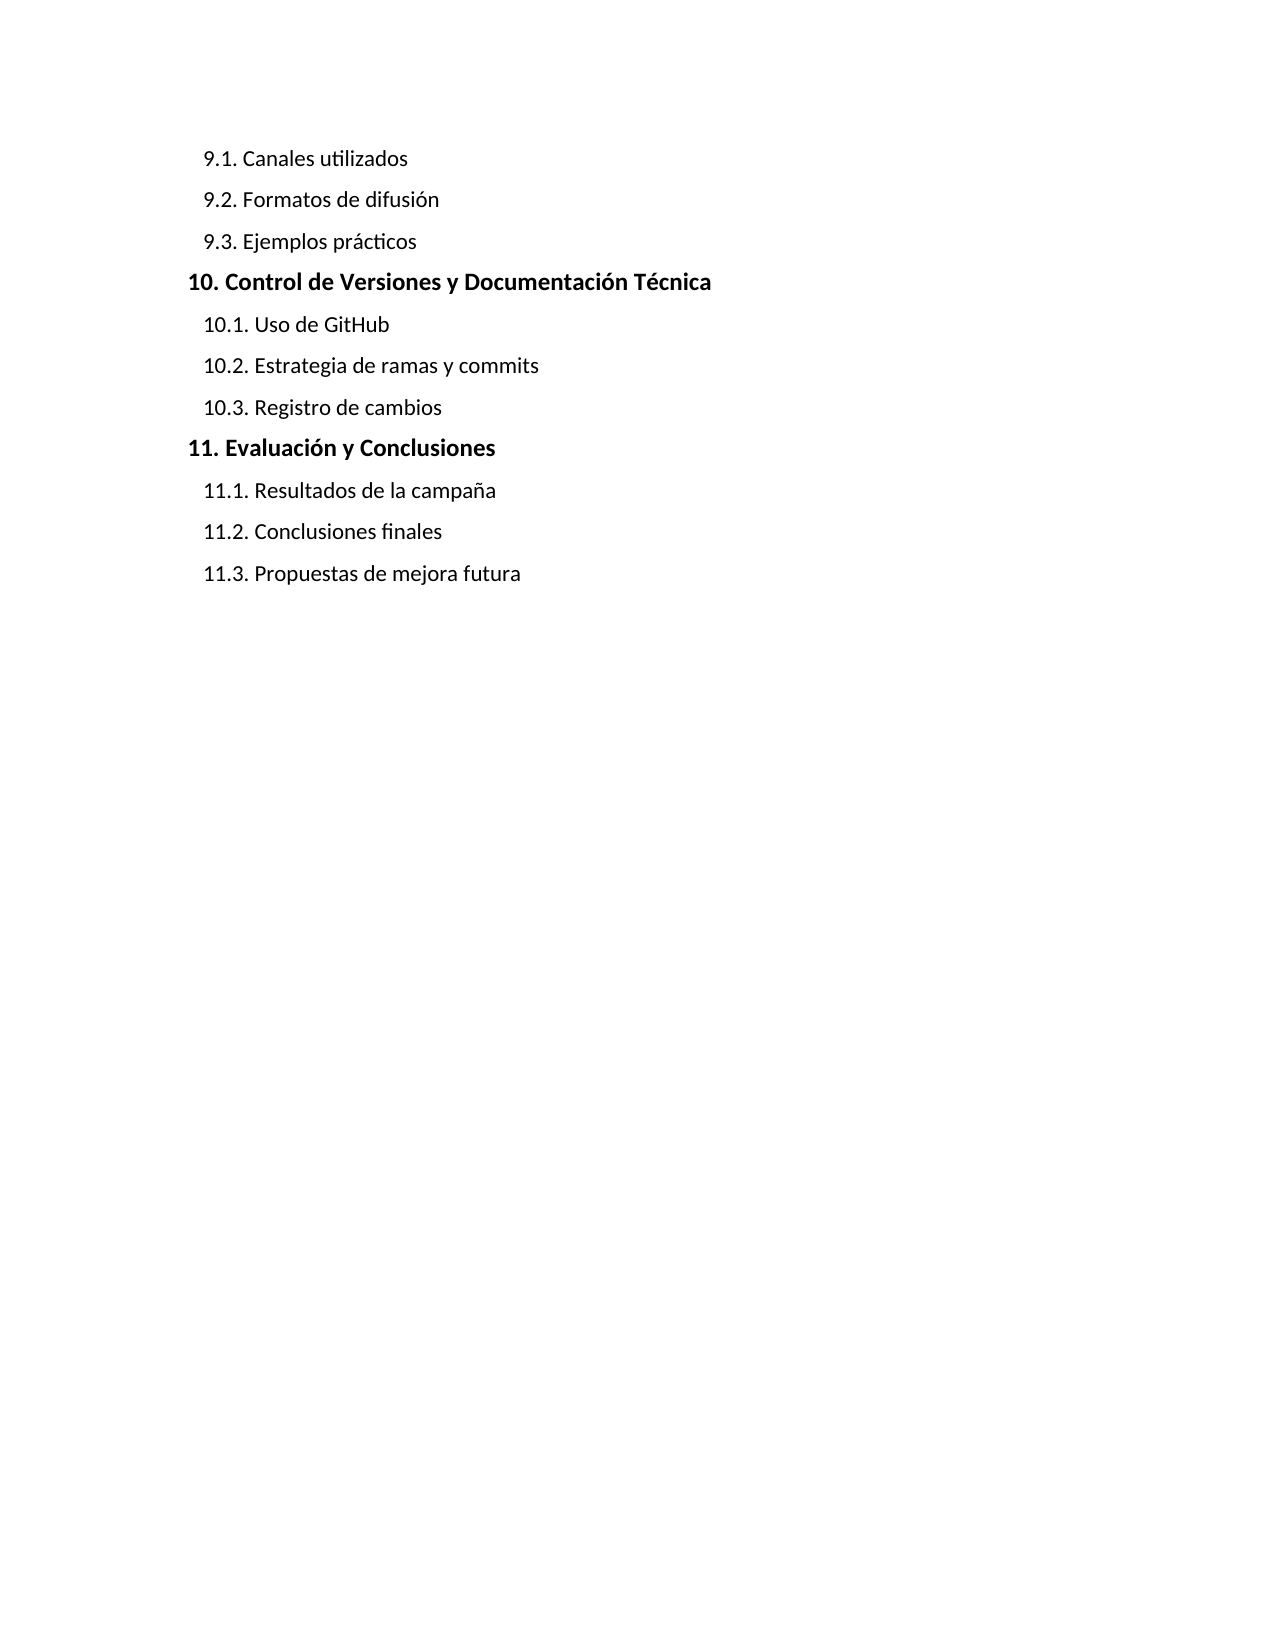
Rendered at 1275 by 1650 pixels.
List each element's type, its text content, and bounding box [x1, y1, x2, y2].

text 9.1. Canales utilizados [187, 150, 1087, 171]
text 11.3. Propuestas de mejora futura [187, 564, 1087, 585]
text 9.3. Ejemplos prácticos [187, 233, 1087, 253]
text 9.2. Formatos de difusión [187, 191, 1087, 212]
text 11.1. Resultados de la campaña [187, 482, 1087, 502]
text 11. Evaluación y Conclusiones [187, 440, 1087, 461]
text 10.3. Registro de cambios [187, 399, 1087, 419]
text 10.2. Estrategia de ramas y commits [187, 357, 1087, 378]
text 10. Control de Versiones y Documentación Técnica [187, 274, 1087, 295]
text 10.1. Uso de GitHub [187, 316, 1087, 336]
text 11.2. Conclusiones finales [187, 523, 1087, 544]
